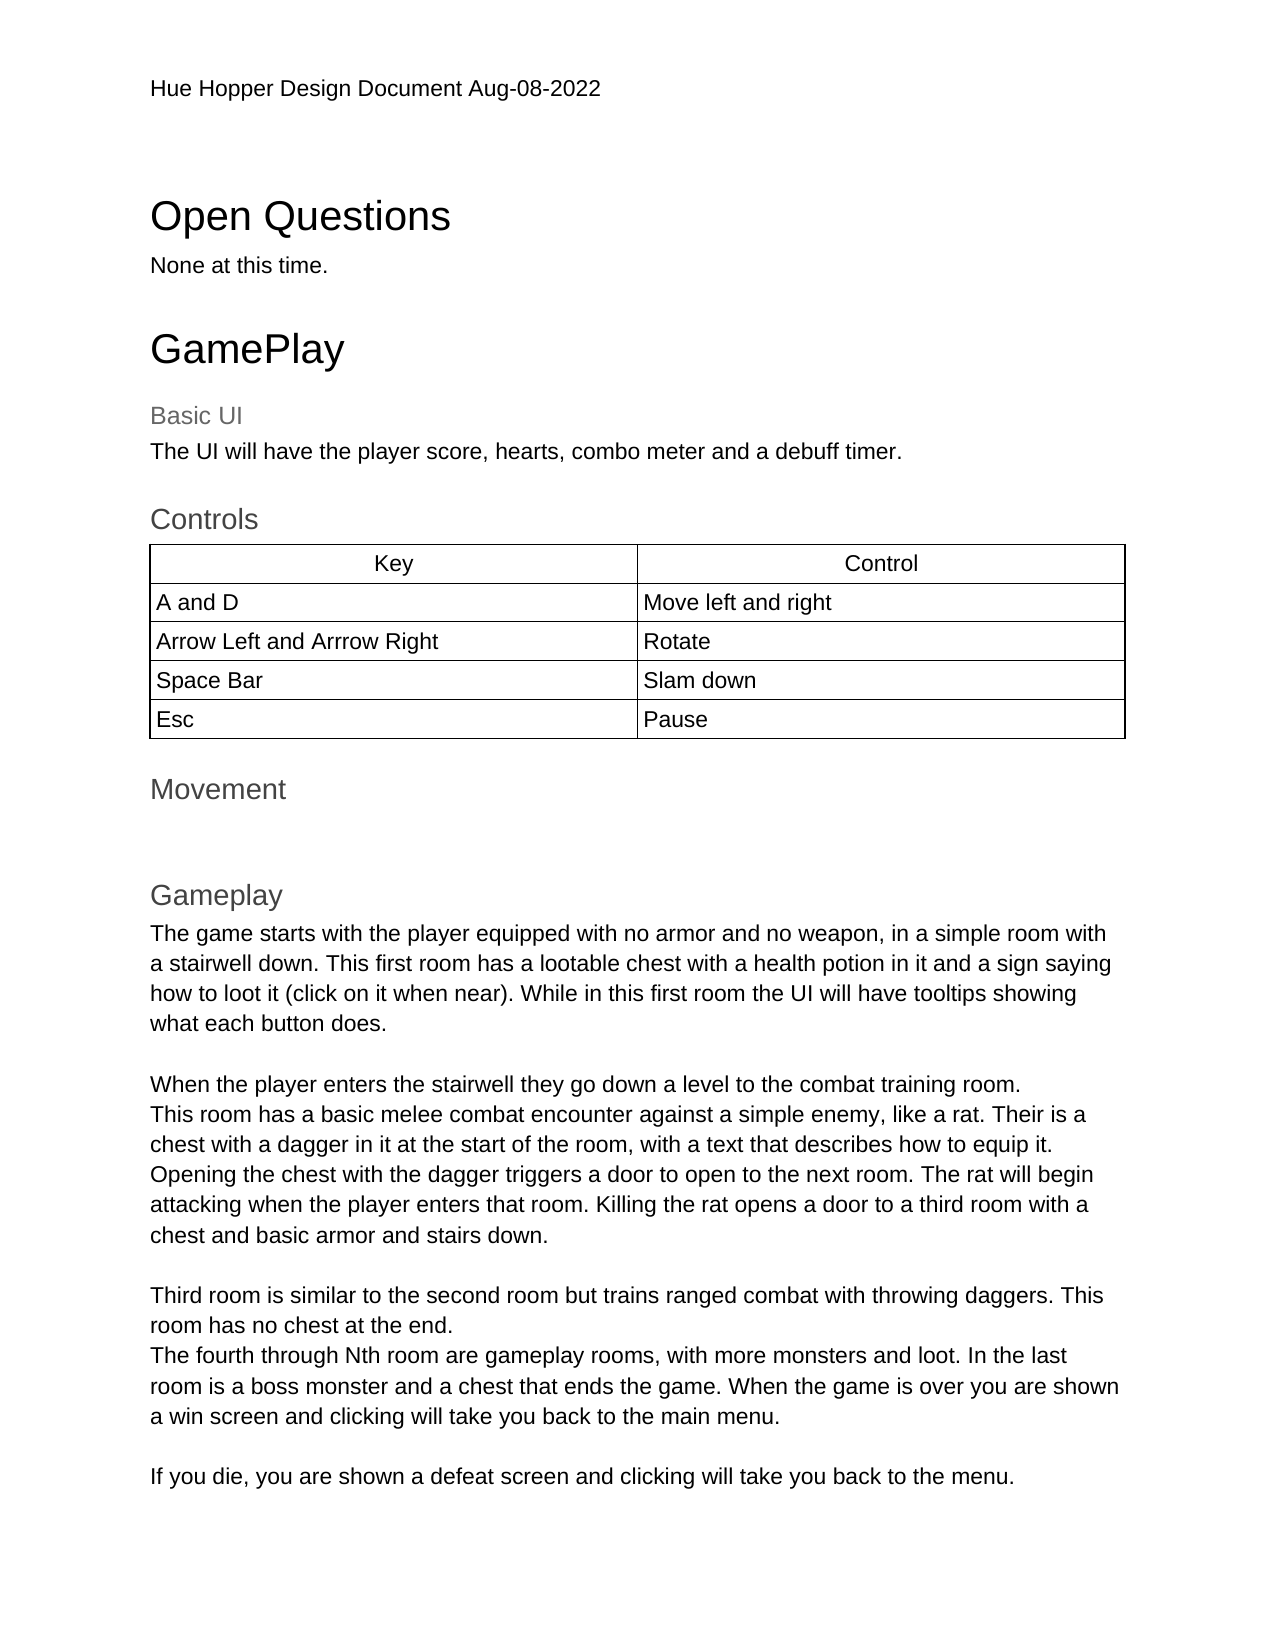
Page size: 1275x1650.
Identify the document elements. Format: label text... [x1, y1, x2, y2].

text If you die, you are shown a defeat screen and clicking will take you back to the menu. [150, 1463, 1125, 1489]
text The game starts with the player equipped with no armor and no weapon, in a simple room with a stairwell down. This first room has a lootable chest with a health potion in it and a sign saying how to loot it (click on it when near). While in this first room the UI will have tooltips showing what each button does. [150, 919, 1125, 1036]
text None at this time. [150, 252, 1125, 278]
subtitle Gameplay [150, 878, 1125, 911]
text This room has a basic melee combat encounter against a simple enemy, like a rat. Their is a chest with a dagger in it at the start of the room, with a text that describes how to equip it. Opening the chest with the dagger triggers a door to open to the next room. The rat will begin attacking when the player enters that room. Killing the rat opens a door to a third room with a chest and basic armor and stairs down. [150, 1101, 1125, 1248]
table_cell Arrow Left and Arrrow Right [151, 622, 637, 660]
table_cell Move left and right [638, 584, 1124, 621]
subtitle Open Questions [150, 192, 1125, 239]
table_cell Pause [638, 700, 1124, 738]
subtitle GamePlay [150, 324, 1125, 372]
table_cell Esc [151, 700, 637, 738]
subtitle Movement [150, 772, 1125, 806]
text Third room is similar to the second room but trains ranged combat with throwing daggers. This room has no chest at the end. [150, 1282, 1125, 1338]
table_header Control [638, 545, 1124, 582]
text The fourth through Nth room are gameplay rooms, with more monsters and loot. In the last room is a boss monster and a chest that ends the game. When the game is over you are shown a win screen and clicking will take you back to the main menu. [150, 1342, 1125, 1429]
text The UI will have the player score, hearts, combo meter and a debuff timer. [150, 438, 1125, 464]
table_cell Rotate [638, 622, 1124, 660]
table_cell Slam down [638, 661, 1124, 699]
table_cell A and D [151, 584, 637, 621]
subtitle Controls [150, 502, 1125, 535]
text When the player enters the stairwell they go down a level to the combat training room. [150, 1071, 1125, 1097]
table_header Key [151, 545, 637, 582]
table_cell Space Bar [151, 661, 637, 699]
subtitle Basic UI [150, 401, 1125, 430]
